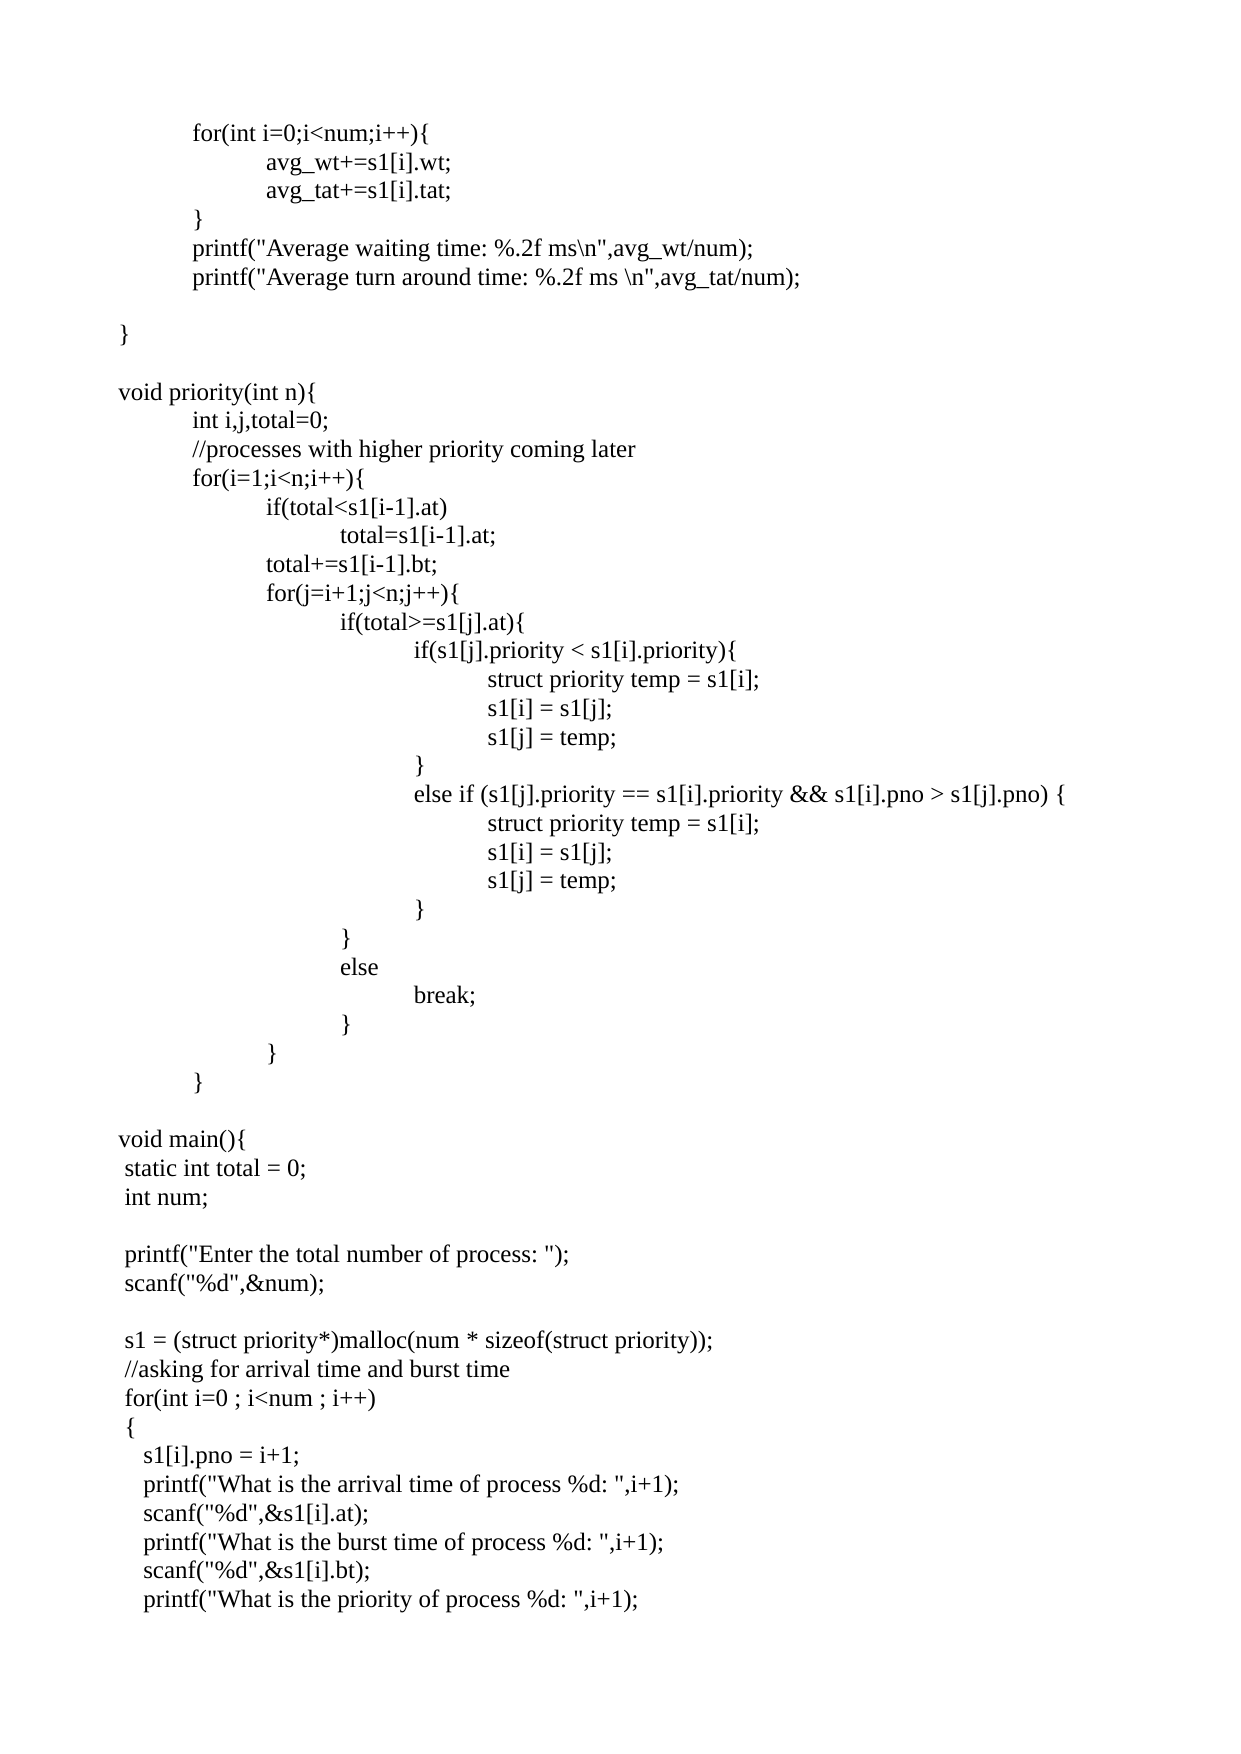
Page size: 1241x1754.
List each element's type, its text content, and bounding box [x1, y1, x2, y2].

text else if (s1[j].priority == s1[i].priority && s1[i].pno > s1[j].pno) { [118, 779, 1122, 808]
text scanf("%d",&num); [118, 1268, 1122, 1297]
text total=s1[i-1].at; [118, 521, 1122, 549]
text static int total = 0; [118, 1153, 1122, 1182]
text void priority(int n){ [118, 377, 1122, 406]
text s1[i] = s1[j]; [118, 693, 1122, 722]
text } [118, 319, 1122, 348]
text s1[j] = temp; [118, 866, 1122, 894]
text total+=s1[i-1].bt; [118, 549, 1122, 578]
text printf("What is the priority of process %d: ",i+1); [118, 1584, 1122, 1613]
text { [118, 1412, 1122, 1441]
text for(int i=0;i<num;i++){ [118, 118, 1122, 147]
text scanf("%d",&s1[i].at); [118, 1498, 1122, 1527]
text s1[i] = s1[j]; [118, 837, 1122, 866]
text s1[j] = temp; [118, 722, 1122, 751]
text if(s1[j].priority < s1[i].priority){ [118, 636, 1122, 664]
text for(int i=0 ; i<num ; i++) [118, 1383, 1122, 1412]
text } [118, 923, 1122, 952]
text else [118, 952, 1122, 981]
text if(total<s1[i-1].at) [118, 492, 1122, 521]
text int i,j,total=0; [118, 406, 1122, 434]
text s1[i].pno = i+1; [118, 1441, 1122, 1469]
text printf("What is the burst time of process %d: ",i+1); [118, 1527, 1122, 1556]
text void main(){ [118, 1124, 1122, 1153]
text } [118, 1067, 1122, 1096]
text for(i=1;i<n;i++){ [118, 463, 1122, 492]
text printf("Average waiting time: %.2f ms\n",avg_wt/num); [118, 233, 1122, 262]
text struct priority temp = s1[i]; [118, 808, 1122, 837]
text if(total>=s1[j].at){ [118, 607, 1122, 636]
text } [118, 894, 1122, 923]
text } [118, 751, 1122, 779]
text s1 = (struct priority*)malloc(num * sizeof(struct priority)); [118, 1326, 1122, 1354]
text } [118, 204, 1122, 233]
text printf("Average turn around time: %.2f ms \n",avg_tat/num); [118, 262, 1122, 291]
text scanf("%d",&s1[i].bt); [118, 1556, 1122, 1584]
text int num; [118, 1182, 1122, 1211]
text avg_tat+=s1[i].tat; [118, 176, 1122, 204]
text struct priority temp = s1[i]; [118, 664, 1122, 693]
text for(j=i+1;j<n;j++){ [118, 578, 1122, 607]
text } [118, 1038, 1122, 1067]
text //processes with higher priority coming later [118, 434, 1122, 463]
text avg_wt+=s1[i].wt; [118, 147, 1122, 176]
text //asking for arrival time and burst time [118, 1354, 1122, 1383]
text break; [118, 981, 1122, 1009]
text } [118, 1009, 1122, 1038]
text printf("What is the arrival time of process %d: ",i+1); [118, 1469, 1122, 1498]
text printf("Enter the total number of process: "); [118, 1239, 1122, 1268]
